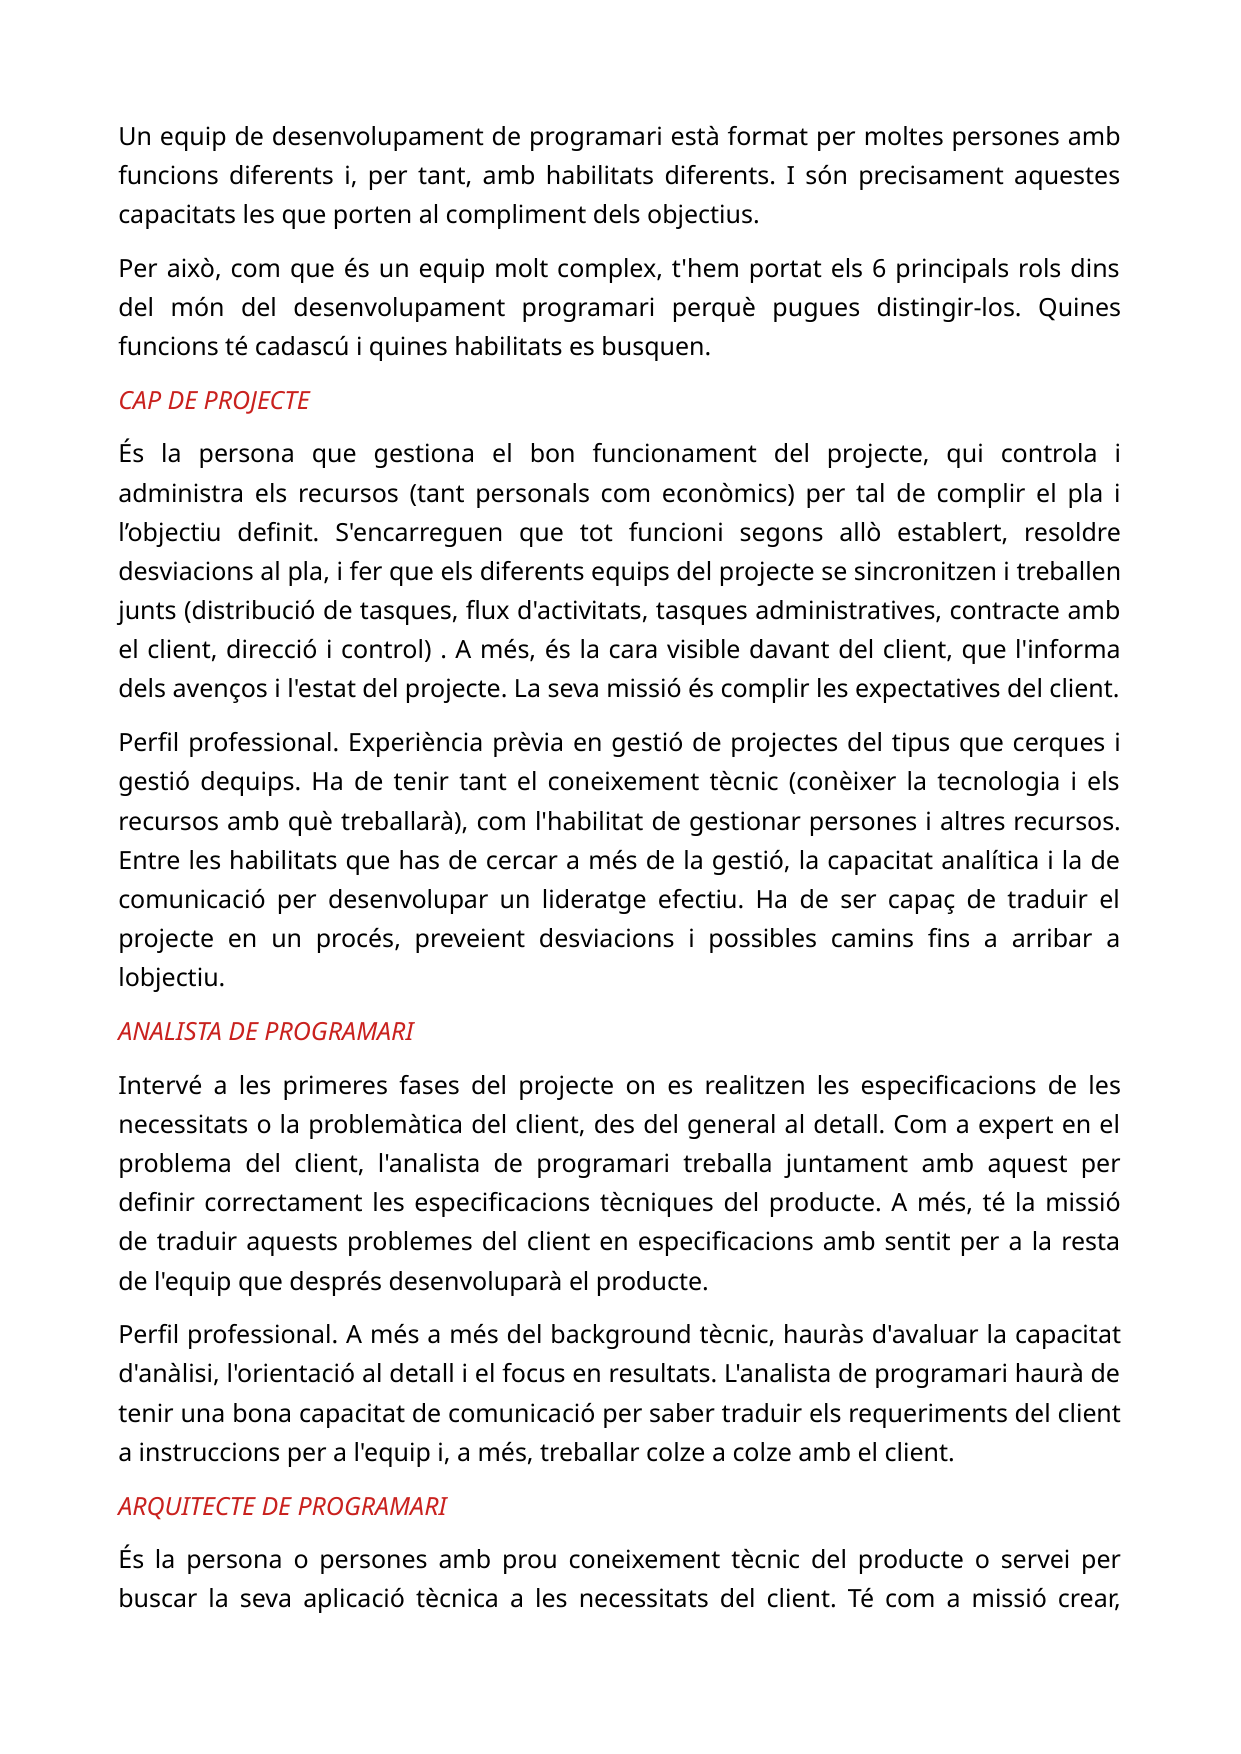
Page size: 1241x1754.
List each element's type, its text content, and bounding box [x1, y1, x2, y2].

text És la persona que gestiona el bon funcionament del projecte, qui controla i administra els recursos (tant personals com econòmics) per tal de complir el pla i l’objectiu definit. S'encarreguen que tot funcioni segons allò establert, resoldre desviacions al pla, i fer que els diferents equips del projecte se sincronitzen i treballen junts (distribució de tasques, flux d'activitats, tasques administratives, contracte amb el client, direcció i control) . A més, és la cara visible davant del client, que l'informa dels avenços i l'estat del projecte. La seva missió és complir les expectatives del client. [118, 436, 1122, 705]
text Un equip de desenvolupament de programari està format per moltes persones amb funcions diferents i, per tant, amb habilitats diferents. I són precisament aquestes capacitats les que porten al compliment dels objectius. [118, 118, 1122, 231]
text CAP DE PROJECTE [118, 382, 1122, 416]
text Perfil professional. Experiència prèvia en gestió de projectes del tipus que cerques i gestió dequips. Ha de tenir tant el coneixement tècnic (conèixer la tecnologia i els recursos amb què treballarà), com l'habilitat de gestionar persones i altres recursos. Entre les habilitats que has de cercar a més de la gestió, la capacitat analítica i la de comunicació per desenvolupar un lideratge efectiu. Ha de ser capaç de traduir el projecte en un procés, preveient desviacions i possibles camins fins a arribar a lobjectiu. [118, 725, 1122, 994]
text Perfil professional. A més a més del background tècnic, hauràs d'avaluar la capacitat d'anàlisi, l'orientació al detall i el focus en resultats. L'analista de programari haurà de tenir una bona capacitat de comunicació per saber traduir els requeriments del client a instruccions per a l'equip i, a més, treballar colze a colze amb el client. [118, 1317, 1122, 1468]
text ANALISTA DE PROGRAMARI [118, 1013, 1122, 1048]
text Per això, com que és un equip molt complex, t'hem portat els 6 principals rols dins del món del desenvolupament programari perquè pugues distingir-los. Quines funcions té cadascú i quines habilitats es busquen. [118, 250, 1122, 363]
text És la persona o persones amb prou coneixement tècnic del producte o servei per buscar la seva aplicació tècnica a les necessitats del client. Té com a missió crear, [118, 1542, 1122, 1615]
text Intervé a les primeres fases del projecte on es realitzen les especificacions de les necessitats o la problemàtica del client, des del general al detall. Com a expert en el problema del client, l'analista de programari treballa juntament amb aquest per definir correctament les especificacions tècniques del producte. A més, té la missió de traduir aquests problemes del client en especificacions amb sentit per a la resta de l'equip que després desenvoluparà el producte. [118, 1067, 1122, 1297]
text ARQUITECTE DE PROGRAMARI [118, 1488, 1122, 1522]
